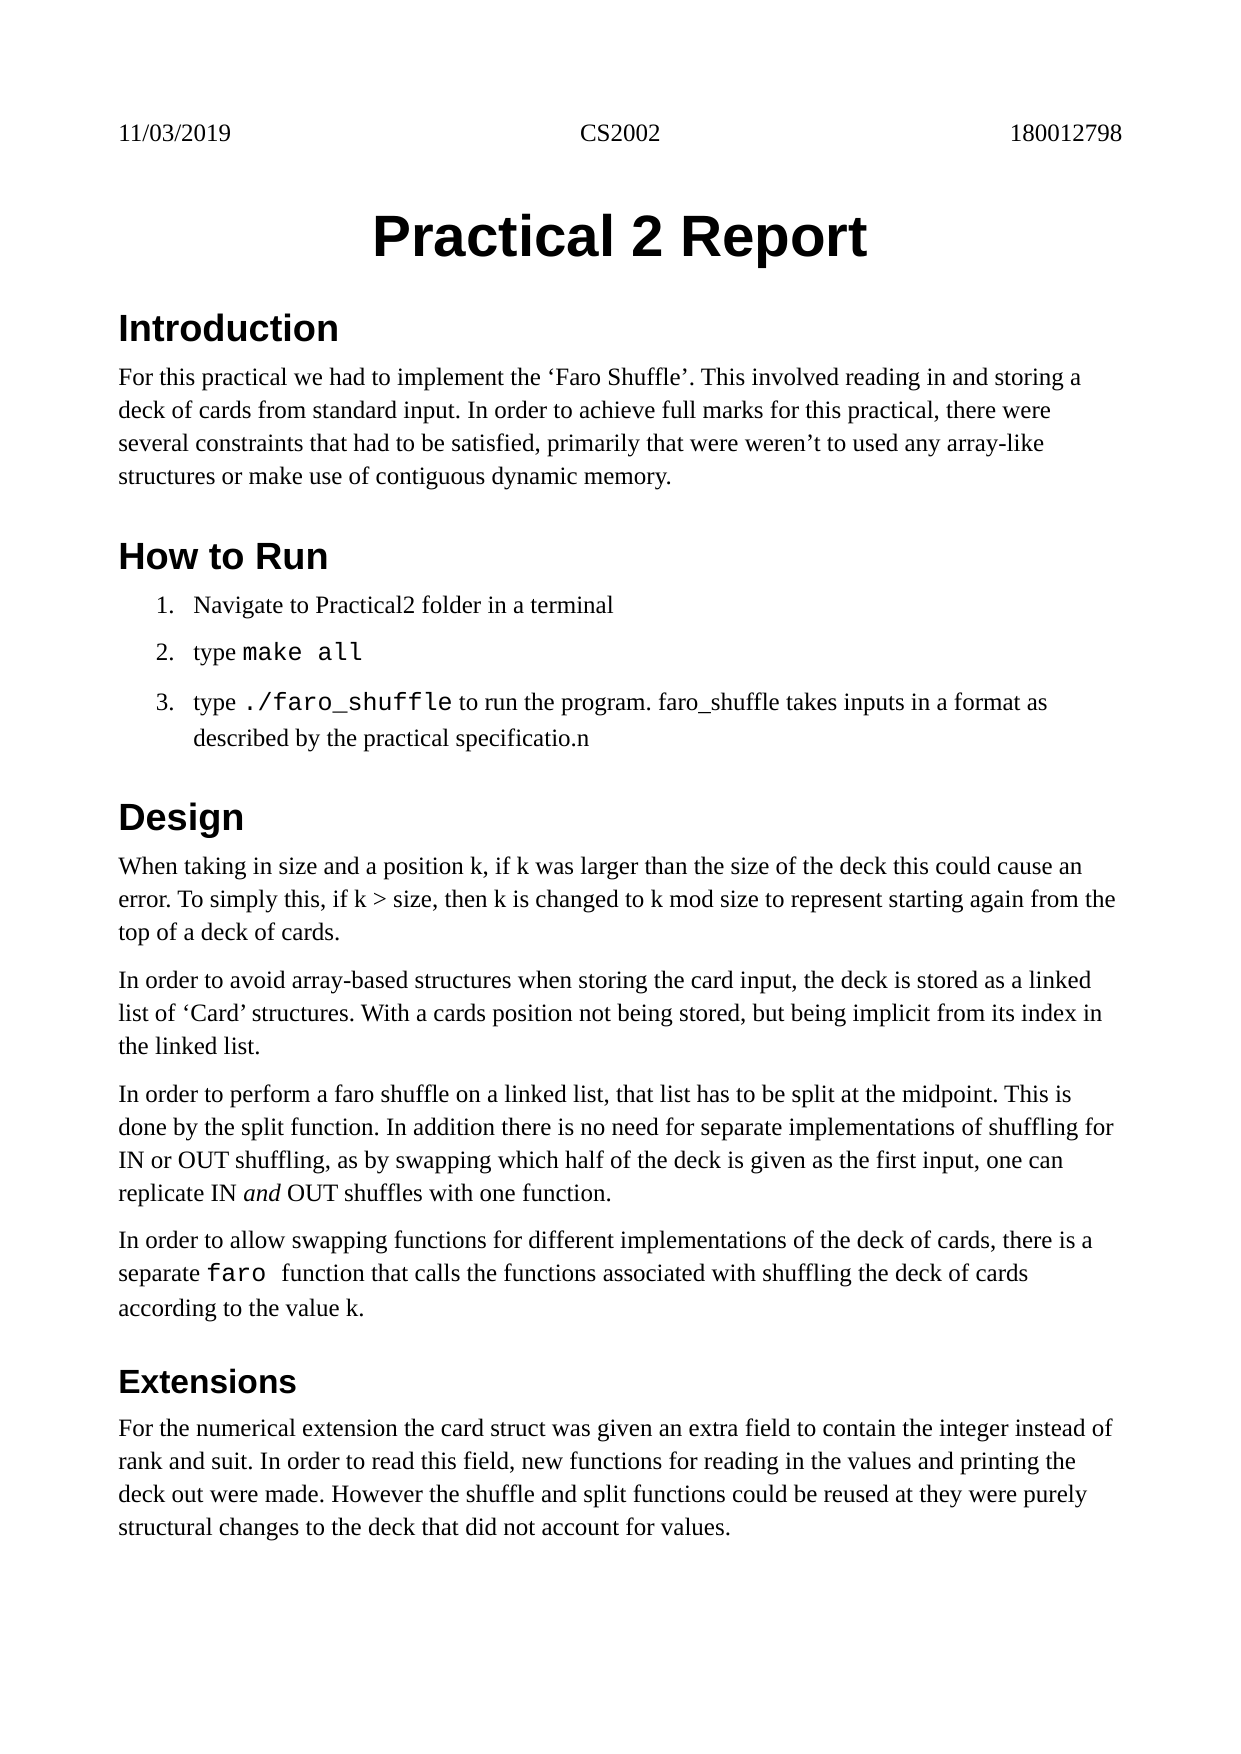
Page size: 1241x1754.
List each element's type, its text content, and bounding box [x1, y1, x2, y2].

subtitle Introduction [118, 306, 1122, 349]
list Navigate to Practical2 folder in a terminal [156, 590, 1122, 619]
subtitle How to Run [118, 534, 1122, 577]
text In order to avoid array-based structures when storing the card input, the deck is stored as a linked list of ‘Card’ structures. With a cards position not being stored, but being implicit from its index in the linked list. [118, 965, 1122, 1060]
text In order to allow swapping functions for different implementations of the deck of cards, there is a separate faro function that calls the functions associated with shuffling the deck of cards according to the value k. [118, 1225, 1122, 1322]
text When taking in size and a position k, if k was larger than the size of the deck this could cause an error. To simply this, if k > size, then k is changed to k mod size to represent starting again from the top of a deck of cards. [118, 851, 1122, 946]
text For this practical we had to implement the ‘Faro Shuffle’. This involved reading in and storing a deck of cards from standard input. In order to achieve full marks for this practical, there were several constraints that had to be satisfied, primarily that were weren’t to used any array-like structures or make use of contiguous dynamic memory. [118, 362, 1122, 490]
text For the numerical extension the card struct was given an extra field to contain the integer instead of rank and suit. In order to read this field, new functions for reading in the values and printing the deck out were made. However the shuffle and split functions could be reused at they were purely structural changes to the deck that did not account for values. [118, 1413, 1122, 1541]
text In order to perform a faro shuffle on a linked list, that list has to be split at the midpoint. This is done by the split function. In addition there is no need for separate implementations of shuffling for IN or OUT shuffling, as by swapping which half of the deck is given as the first input, one can replicate IN and OUT shuffles with one function. [118, 1079, 1122, 1206]
list type ./faro_shuffle to run the program. faro_shuffle takes inputs in a format as described by the practical specificatio.n [156, 687, 1122, 751]
subtitle Design [118, 795, 1122, 839]
title Practical 2 Report [118, 201, 1122, 268]
subtitle Extensions [118, 1362, 1122, 1401]
list type make all [156, 637, 1122, 668]
